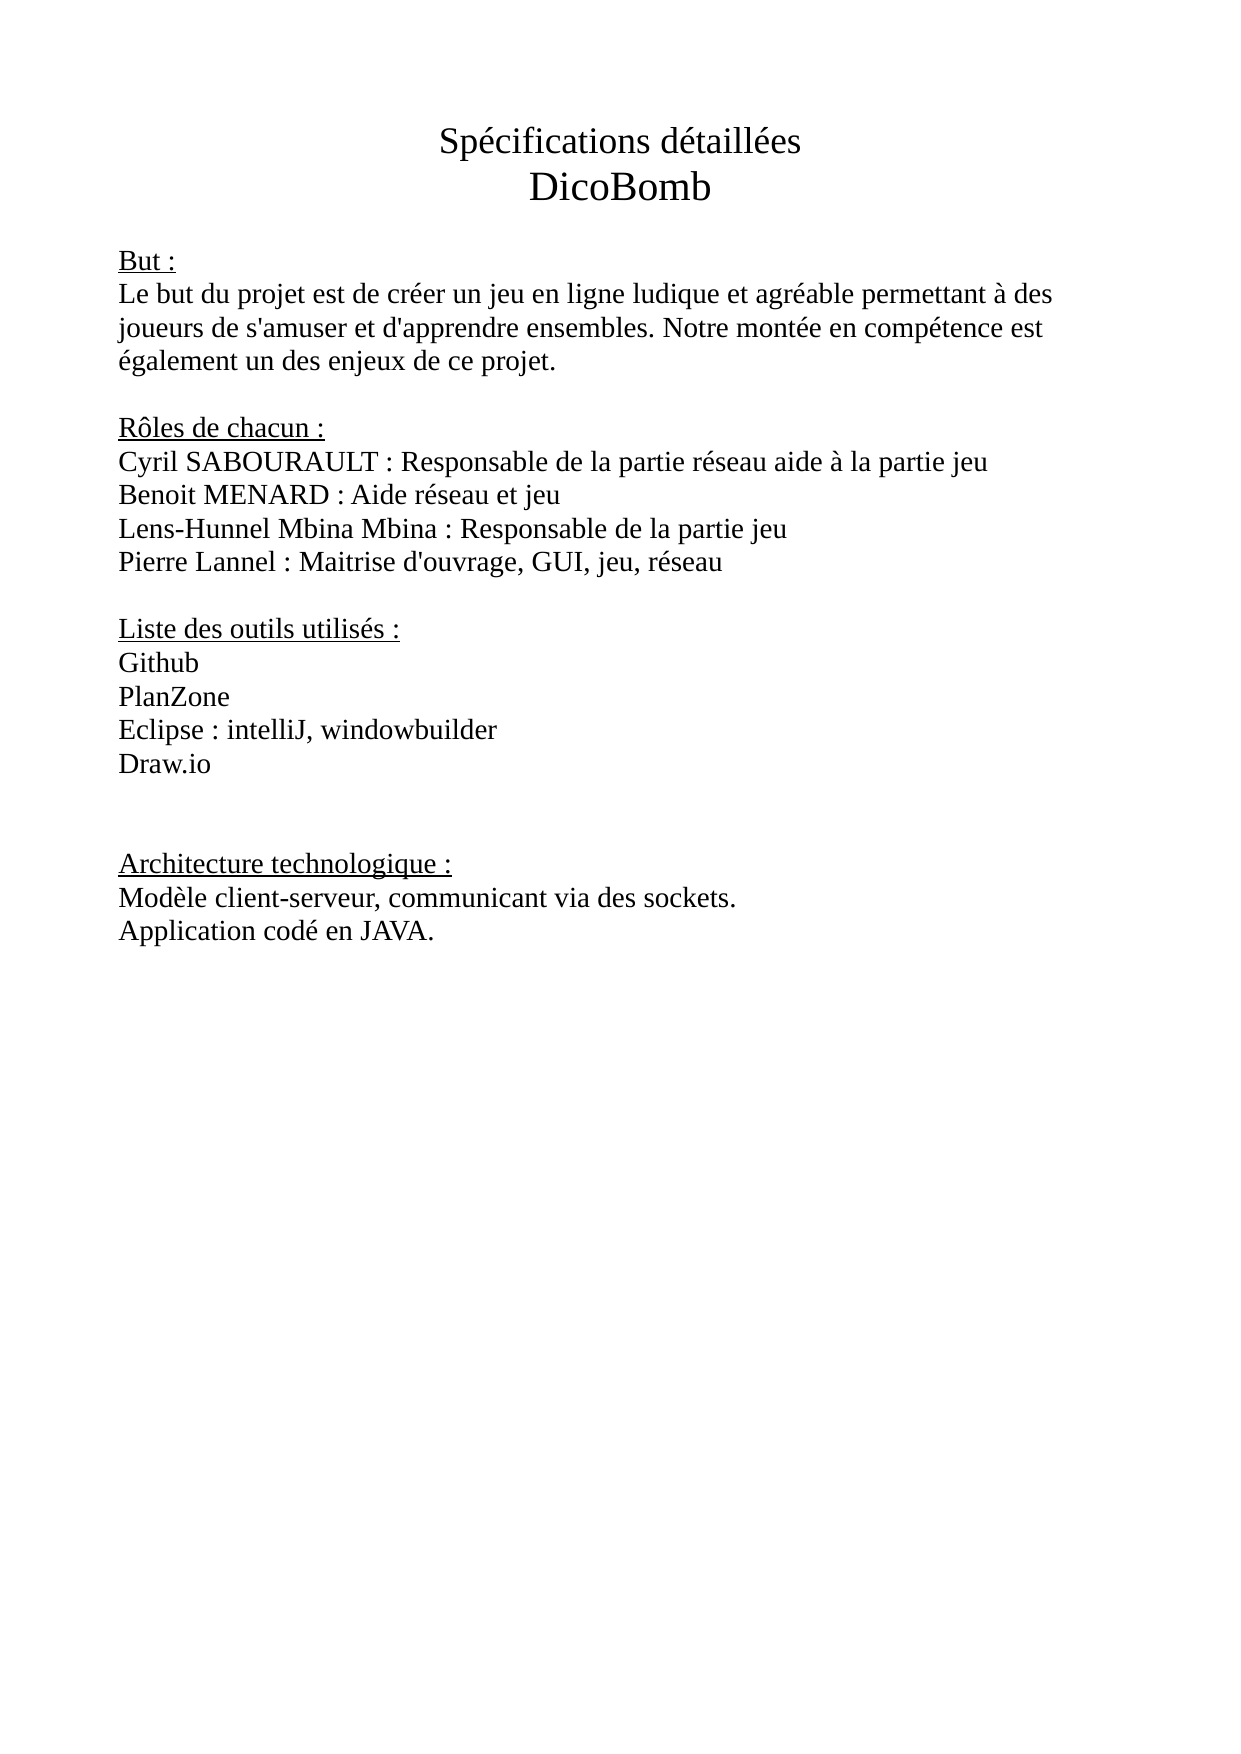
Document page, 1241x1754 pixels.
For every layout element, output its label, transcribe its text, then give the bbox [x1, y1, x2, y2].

text Lens-Hunnel Mbina Mbina : Responsable de la partie jeu [118, 511, 1122, 544]
text DicoBomb [118, 161, 1122, 209]
text Modèle client-serveur, communicant via des sockets. [118, 880, 1122, 913]
text Application codé en JAVA. [118, 913, 1122, 947]
text Github [118, 645, 1122, 679]
text Eclipse : intelliJ, windowbuilder [118, 712, 1122, 746]
text Benoit MENARD : Aide réseau et jeu [118, 477, 1122, 511]
text Rôles de chacun : [118, 410, 1122, 444]
text Cyril SABOURAULT : Responsable de la partie réseau aide à la partie jeu [118, 444, 1122, 477]
text PlanZone [118, 679, 1122, 712]
text Pierre Lannel : Maitrise d'ouvrage, GUI, jeu, réseau [118, 544, 1122, 578]
text Draw.io [118, 746, 1122, 779]
text Le but du projet est de créer un jeu en ligne ludique et agréable permettant à des joueurs de s'amuser et d'apprendre ensembles. Notre montée en compétence est également un des enjeux de ce projet. [118, 276, 1122, 377]
text But : [118, 243, 1122, 276]
text Spécifications détaillées [118, 118, 1122, 161]
text Architecture technologique : [118, 846, 1122, 880]
text Liste des outils utilisés : [118, 612, 1122, 645]
